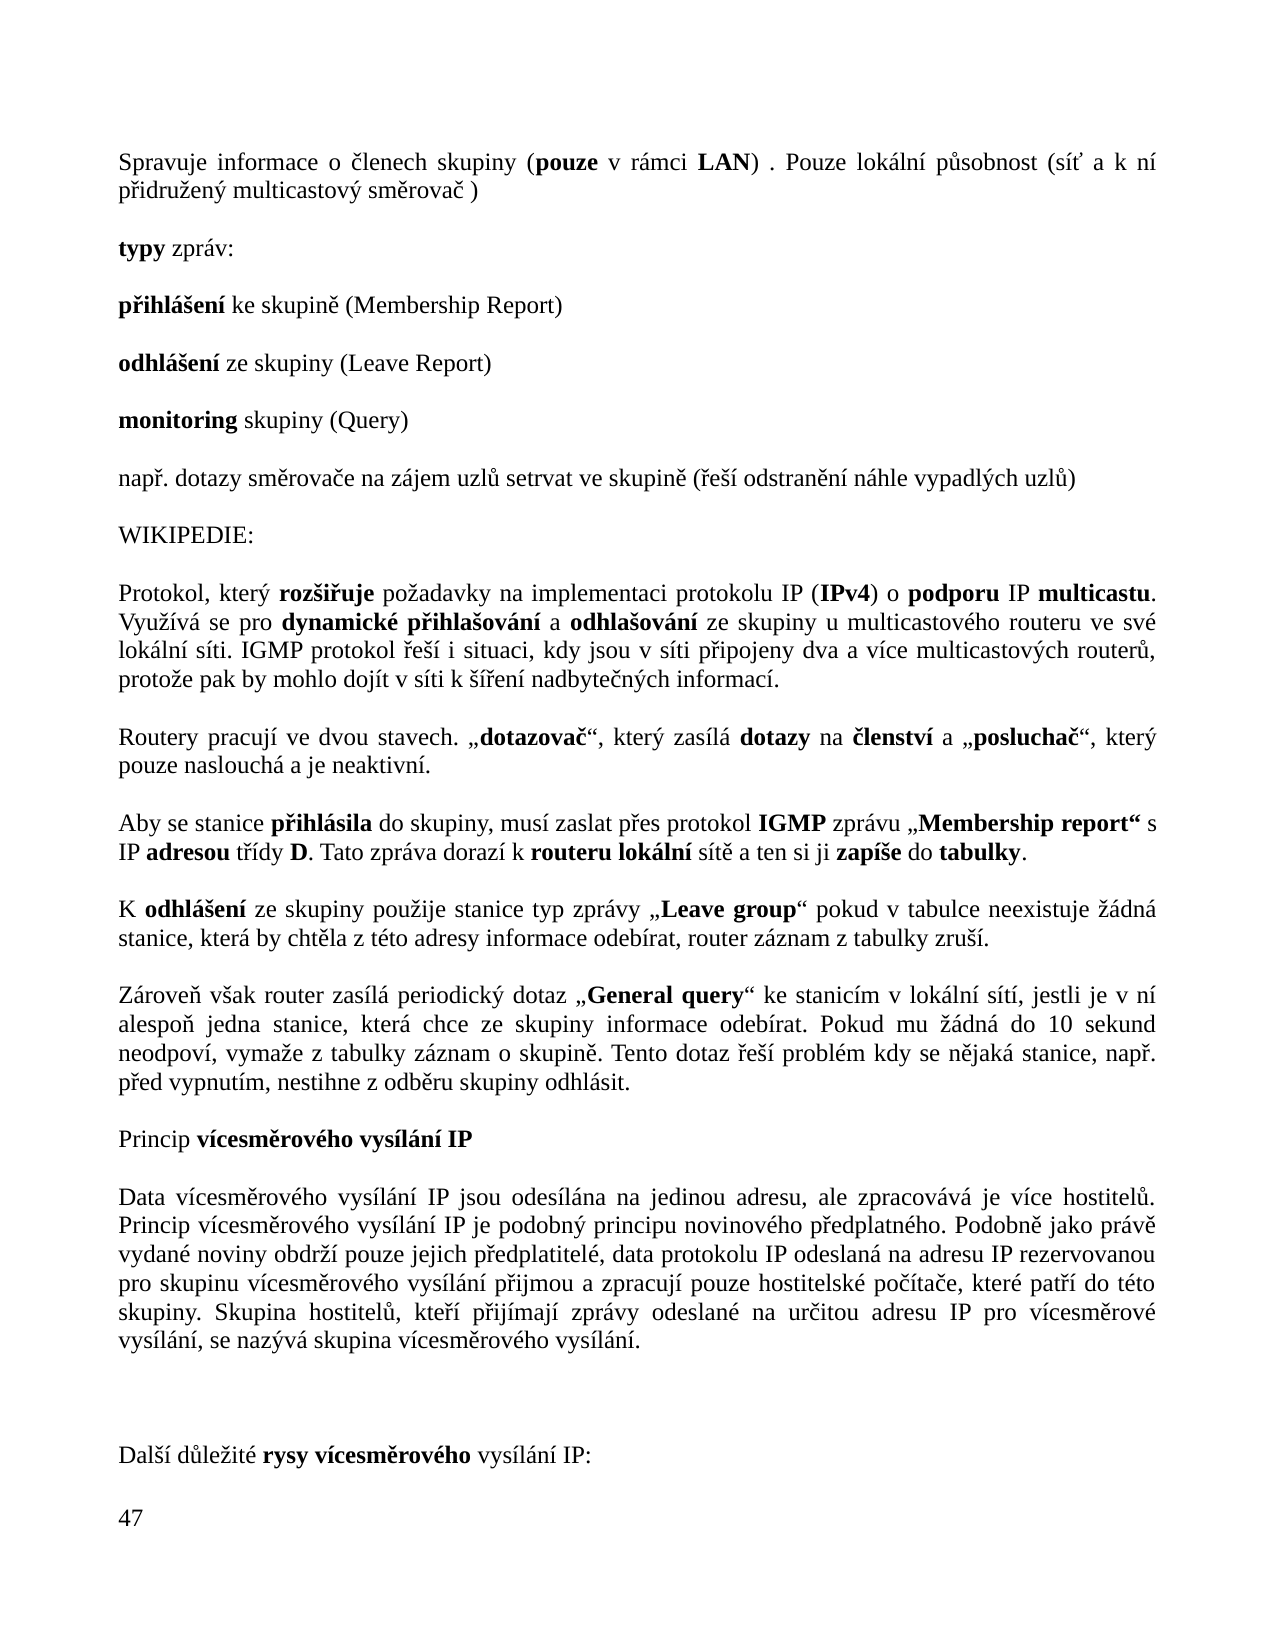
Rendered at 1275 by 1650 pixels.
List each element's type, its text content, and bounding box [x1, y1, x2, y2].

text odhlášení ze skupiny (Leave Report) [118, 348, 1157, 377]
text Data vícesměrového vysílání IP jsou odesílána na jedinou adresu, ale zpracovává je více hostitelů. Princip vícesměrového vysílání IP je podobný principu novinového předplatného. Podobně jako právě vydané noviny obdrží pouze jejich předplatitelé, data protokolu IP odeslaná na adresu IP rezervovanou pro skupinu vícesměrového vysílání přijmou a zpracují pouze hostitelské počítače, které patří do této skupiny. Skupina hostitelů, kteří přijímají zprávy odeslané na určitou adresu IP pro vícesměrové vysílání, se nazývá skupina vícesměrového vysílání. [118, 1182, 1157, 1354]
text monitoring skupiny (Query) [118, 406, 1157, 434]
text K odhlášení ze skupiny použije stanice typ zprávy „Leave group“ pokud v tabulce neexistuje žádná stanice, která by chtěla z této adresy informace odebírat, router záznam z tabulky zruší. [118, 894, 1157, 952]
text Další důležité rysy vícesměrového vysílání IP: [118, 1441, 1157, 1469]
text např. dotazy směrovače na zájem uzlů setrvat ve skupině (řeší odstranění náhle vypadlých uzlů) [118, 463, 1157, 492]
text Protokol, který rozšiřuje požadavky na implementaci protokolu IP (IPv4) o podporu IP multicastu. Využívá se pro dynamické přihlašování a odhlašování ze skupiny u multicastového routeru ve své lokální síti. IGMP protokol řeší i situaci, kdy jsou v síti připojeny dva a více multicastových routerů, protože pak by mohlo dojít v síti k šíření nadbytečných informací. [118, 578, 1157, 693]
text typy zpráv: [118, 233, 1157, 262]
text Princip vícesměrového vysílání IP [118, 1124, 1157, 1153]
text Aby se stanice přihlásila do skupiny, musí zaslat přes protokol IGMP zprávu „Membership report“ s IP adresou třídy D. Tato zpráva dorazí k routeru lokální sítě a ten si ji zapíše do tabulky. [118, 808, 1157, 866]
text přihlášení ke skupině (Membership Report) [118, 291, 1157, 319]
text Zároveň však router zasílá periodický dotaz „General query“ ke stanicím v lokální sítí, jestli je v ní alespoň jedna stanice, která chce ze skupiny informace odebírat. Pokud mu žádná do 10 sekund neodpoví, vymaže z tabulky záznam o skupině. Tento dotaz řeší problém kdy se nějaká stanice, např. před vypnutím, nestihne z odběru skupiny odhlásit. [118, 981, 1157, 1096]
text Routery pracují ve dvou stavech. „dotazovač“, který zasílá dotazy na členství a „posluchač“, který pouze naslouchá a je neaktivní. [118, 722, 1157, 779]
text Spravuje informace o členech skupiny (pouze v rámci LAN) . Pouze lokální působnost (síť a k ní přidružený multicastový směrovač ) [118, 147, 1157, 204]
text WIKIPEDIE: [118, 521, 1157, 549]
